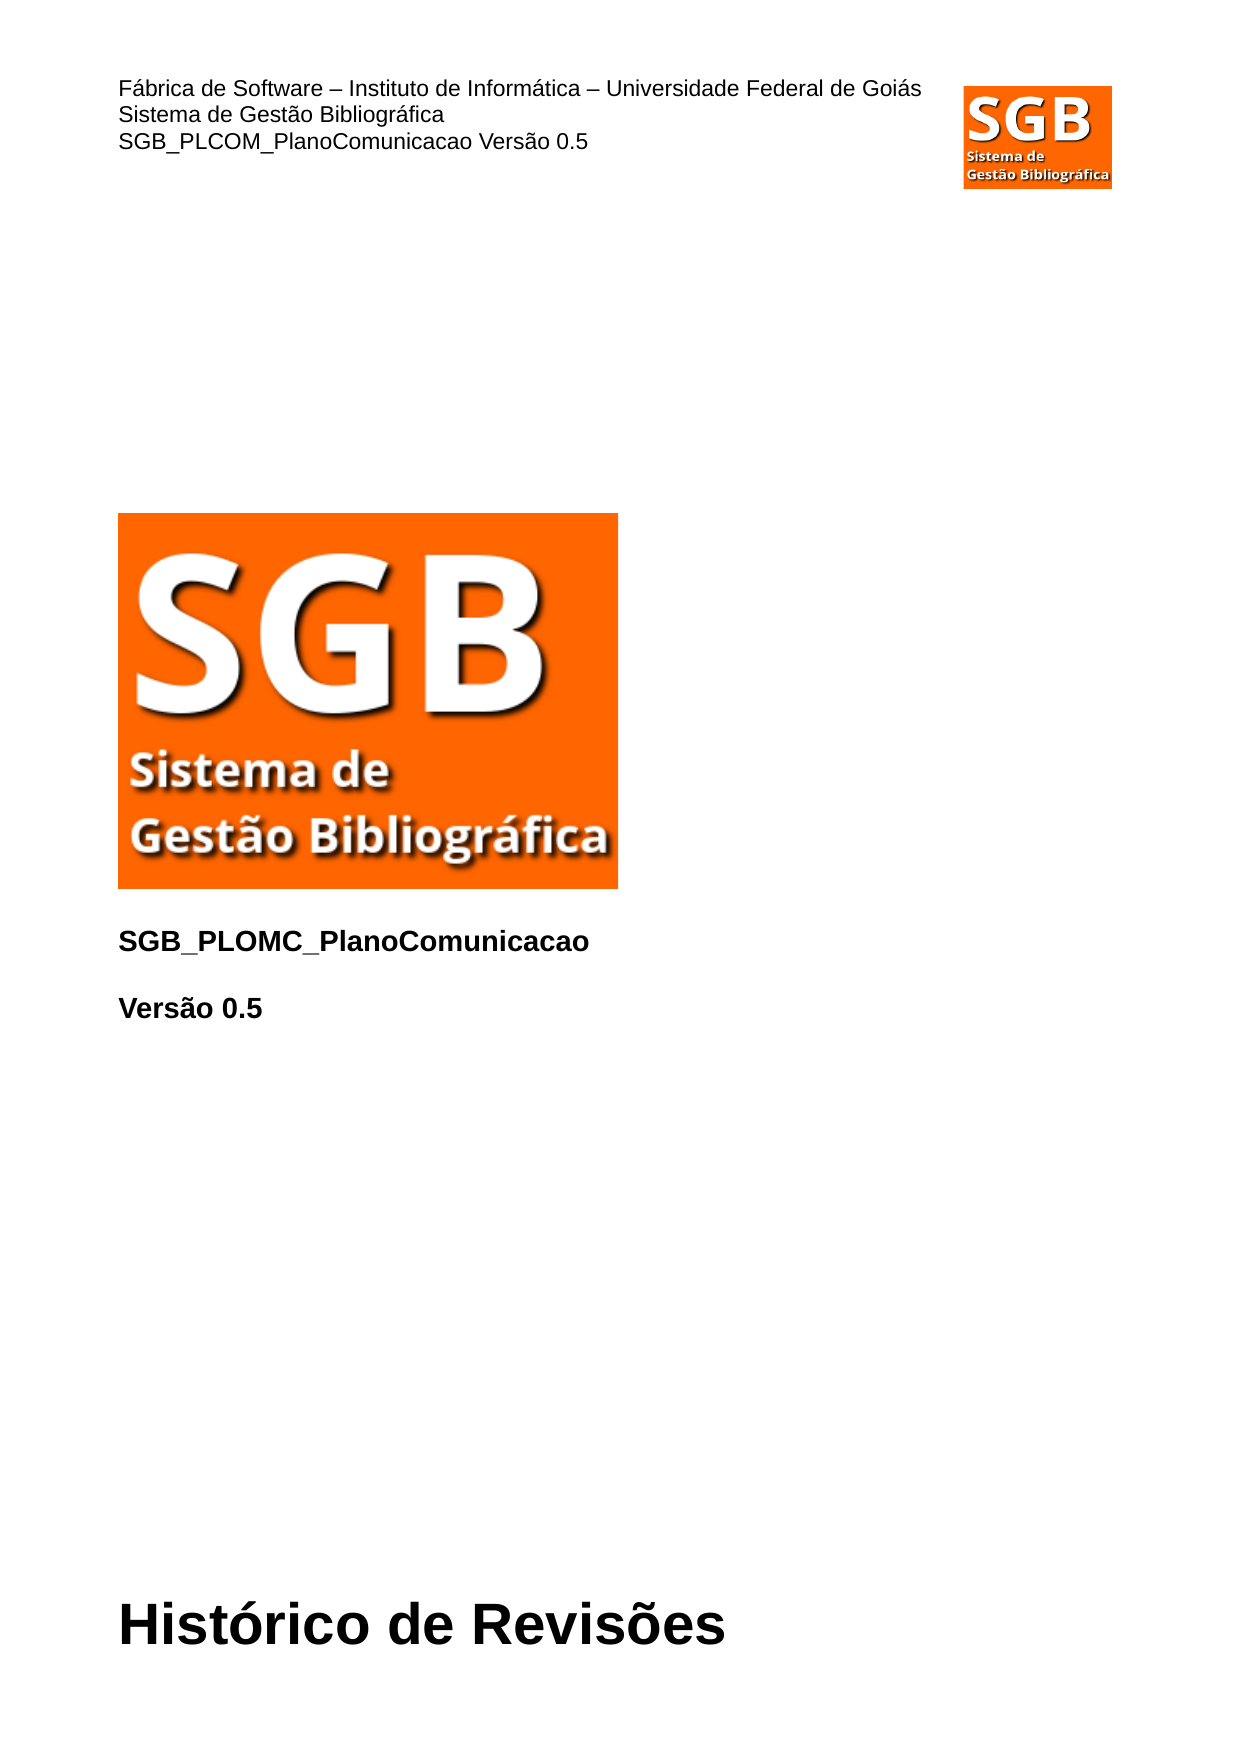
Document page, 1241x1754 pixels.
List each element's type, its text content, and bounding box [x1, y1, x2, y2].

text SGB_PLOMC_PlanoComunicacao [118, 924, 1122, 958]
text Histórico de Revisões [118, 1589, 1122, 1657]
text Versão 0.5 [118, 991, 1122, 1025]
